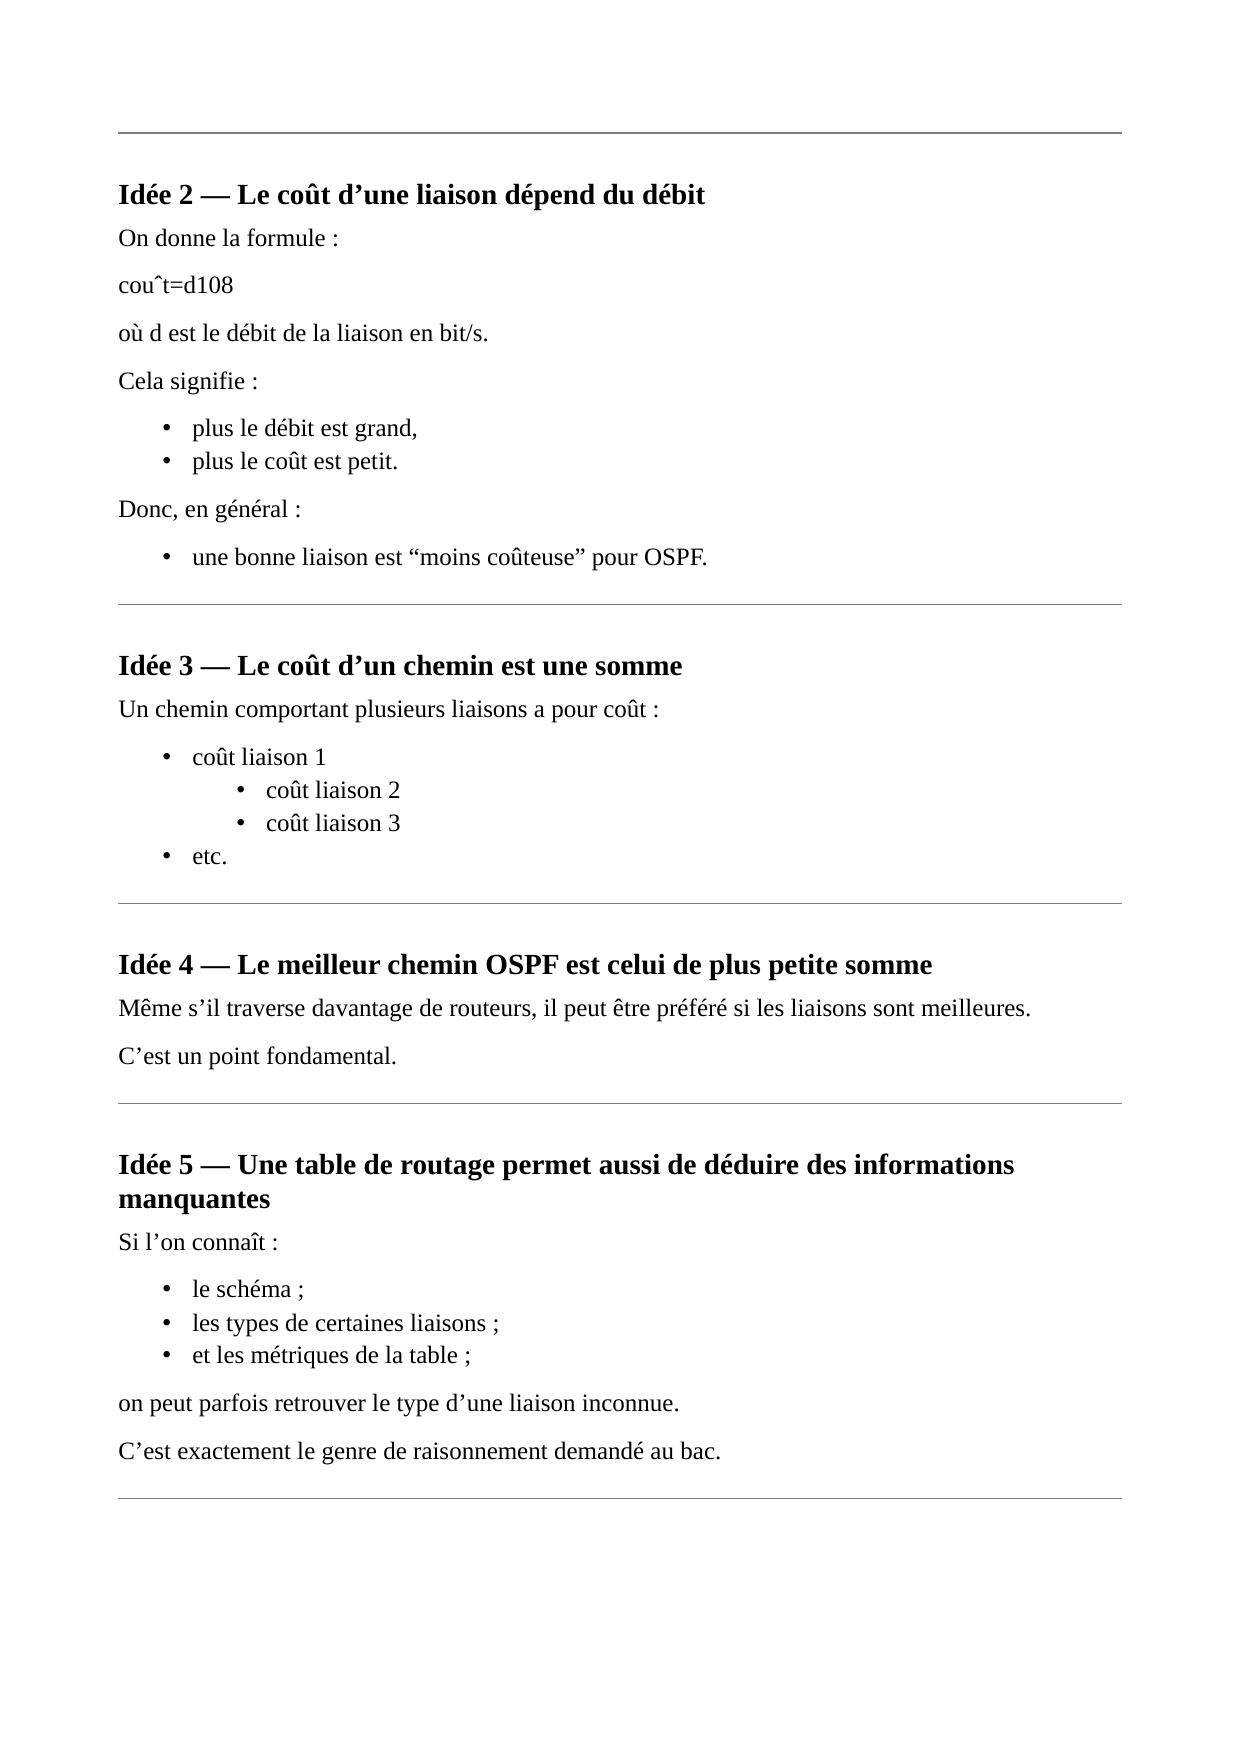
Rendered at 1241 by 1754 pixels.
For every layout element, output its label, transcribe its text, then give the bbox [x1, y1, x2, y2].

text où d est le débit de la liaison en bit/s. [118, 318, 1122, 347]
list coût liaison 2 [236, 775, 1122, 803]
list etc. [162, 841, 1122, 869]
subtitle Idée 2 — Le coût d’une liaison dépend du débit [118, 177, 1122, 211]
subtitle Idée 3 — Le coût d’un chemin est une somme [118, 648, 1122, 682]
text couˆt=d108​ [118, 271, 1122, 299]
list et les métriques de la table ; [162, 1341, 1122, 1369]
text Un chemin comportant plusieurs liaisons a pour coût : [118, 694, 1122, 723]
list une bonne liaison est “moins coûteuse” pour OSPF. [162, 542, 1122, 570]
text On donne la formule : [118, 223, 1122, 252]
text Si l’on connaît : [118, 1227, 1122, 1256]
text C’est un point fondamental. [118, 1041, 1122, 1070]
text Même s’il traverse davantage de routeurs, il peut être préféré si les liaisons sont meilleures. [118, 993, 1122, 1022]
text on peut parfois retrouver le type d’une liaison inconnue. [118, 1388, 1122, 1417]
subtitle Idée 4 — Le meilleur chemin OSPF est celui de plus petite somme [118, 947, 1122, 981]
text Donc, en général : [118, 494, 1122, 523]
list plus le coût est petit. [162, 446, 1122, 475]
subtitle Idée 5 — Une table de routage permet aussi de déduire des informations manquantes [118, 1147, 1122, 1214]
list le schéma ; [162, 1274, 1122, 1303]
text Cela signifie : [118, 366, 1122, 394]
list coût liaison 1 [162, 742, 1122, 771]
list les types de certaines liaisons ; [162, 1308, 1122, 1336]
list coût liaison 3 [236, 808, 1122, 837]
text C’est exactement le genre de raisonnement demandé au bac. [118, 1436, 1122, 1464]
list plus le débit est grand, [162, 413, 1122, 442]
